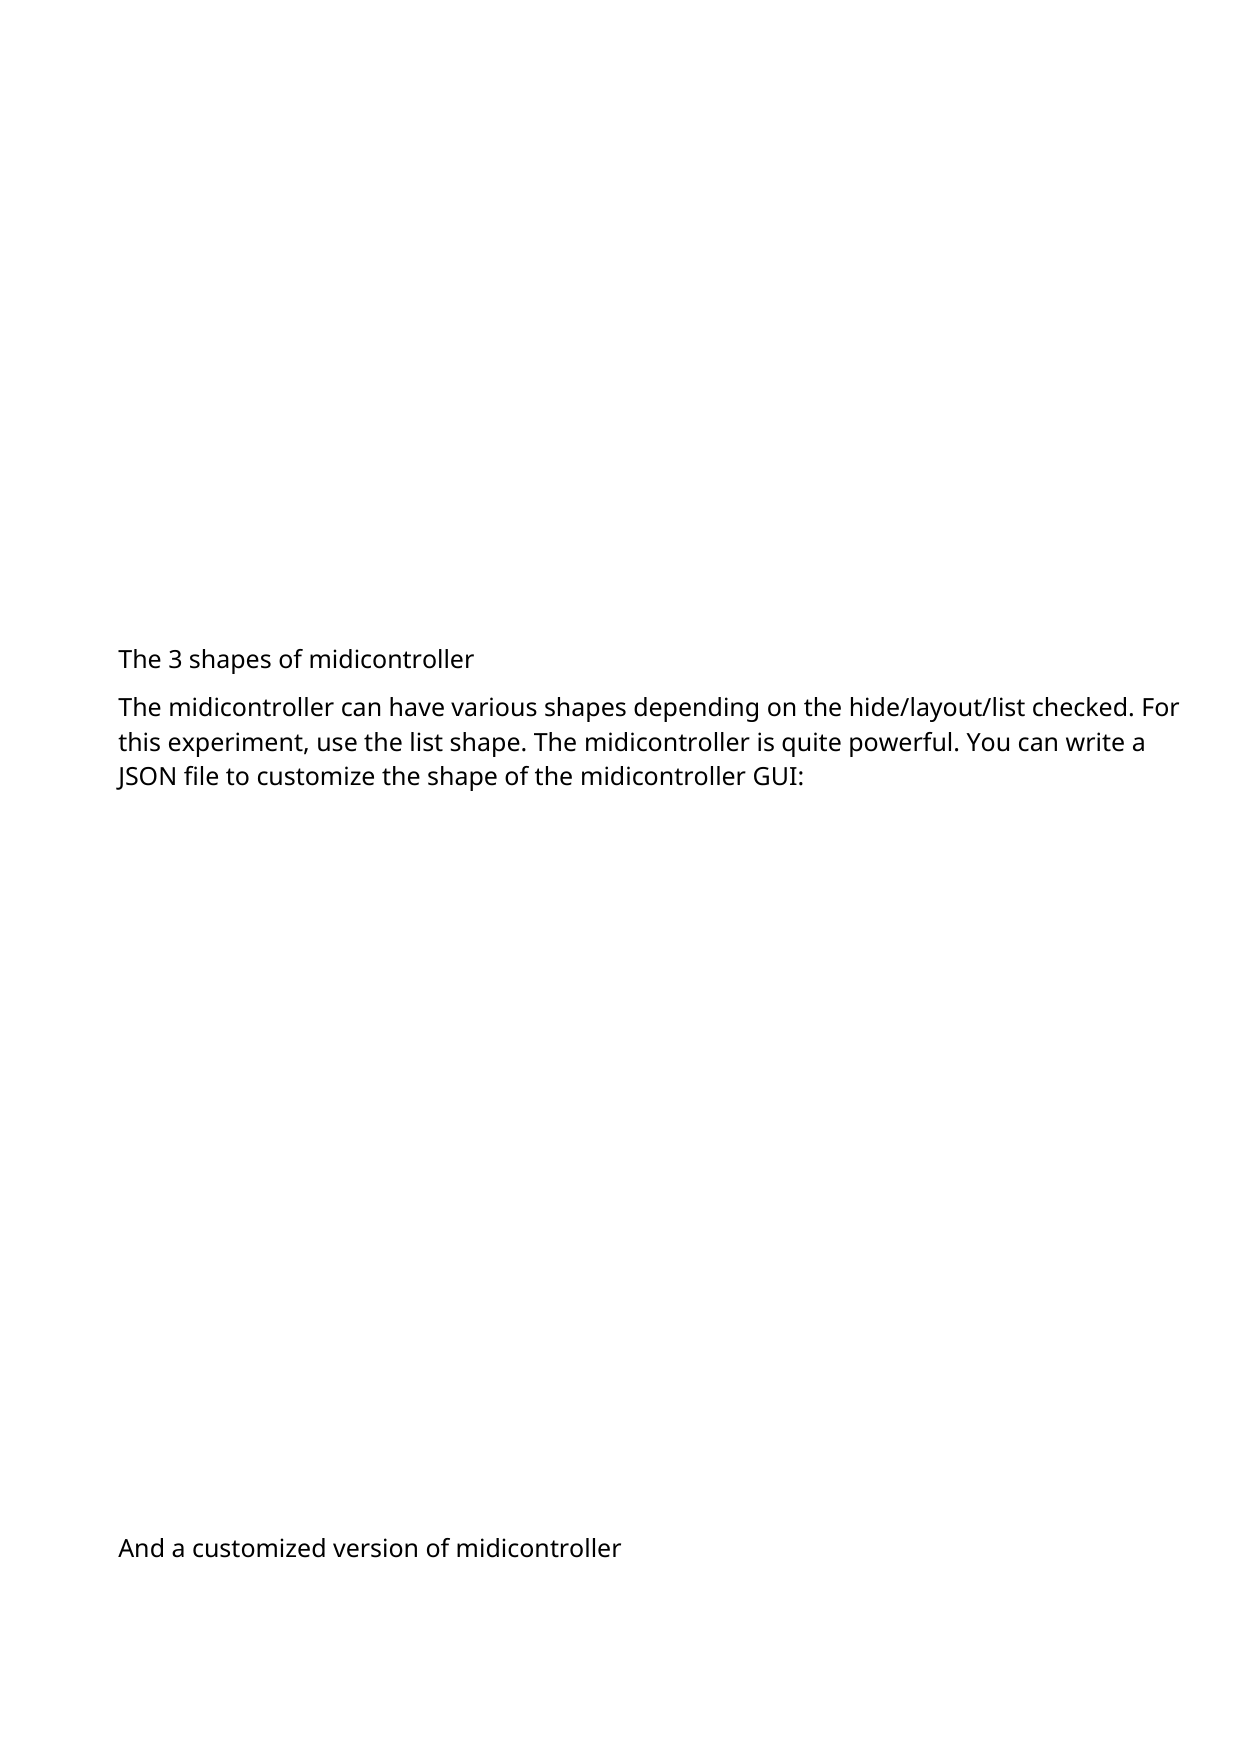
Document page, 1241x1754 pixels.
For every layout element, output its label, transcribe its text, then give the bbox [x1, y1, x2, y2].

text And a customized version of midicontroller [118, 1531, 1181, 1565]
text The midicontroller can have various shapes depending on the hide/layout/list checked. For this experiment, use the list shape. The midicontroller is quite powerful. You can write a JSON file to customize the shape of the midicontroller GUI: [118, 690, 1181, 792]
text The 3 shapes of midicontroller [118, 641, 1181, 676]
